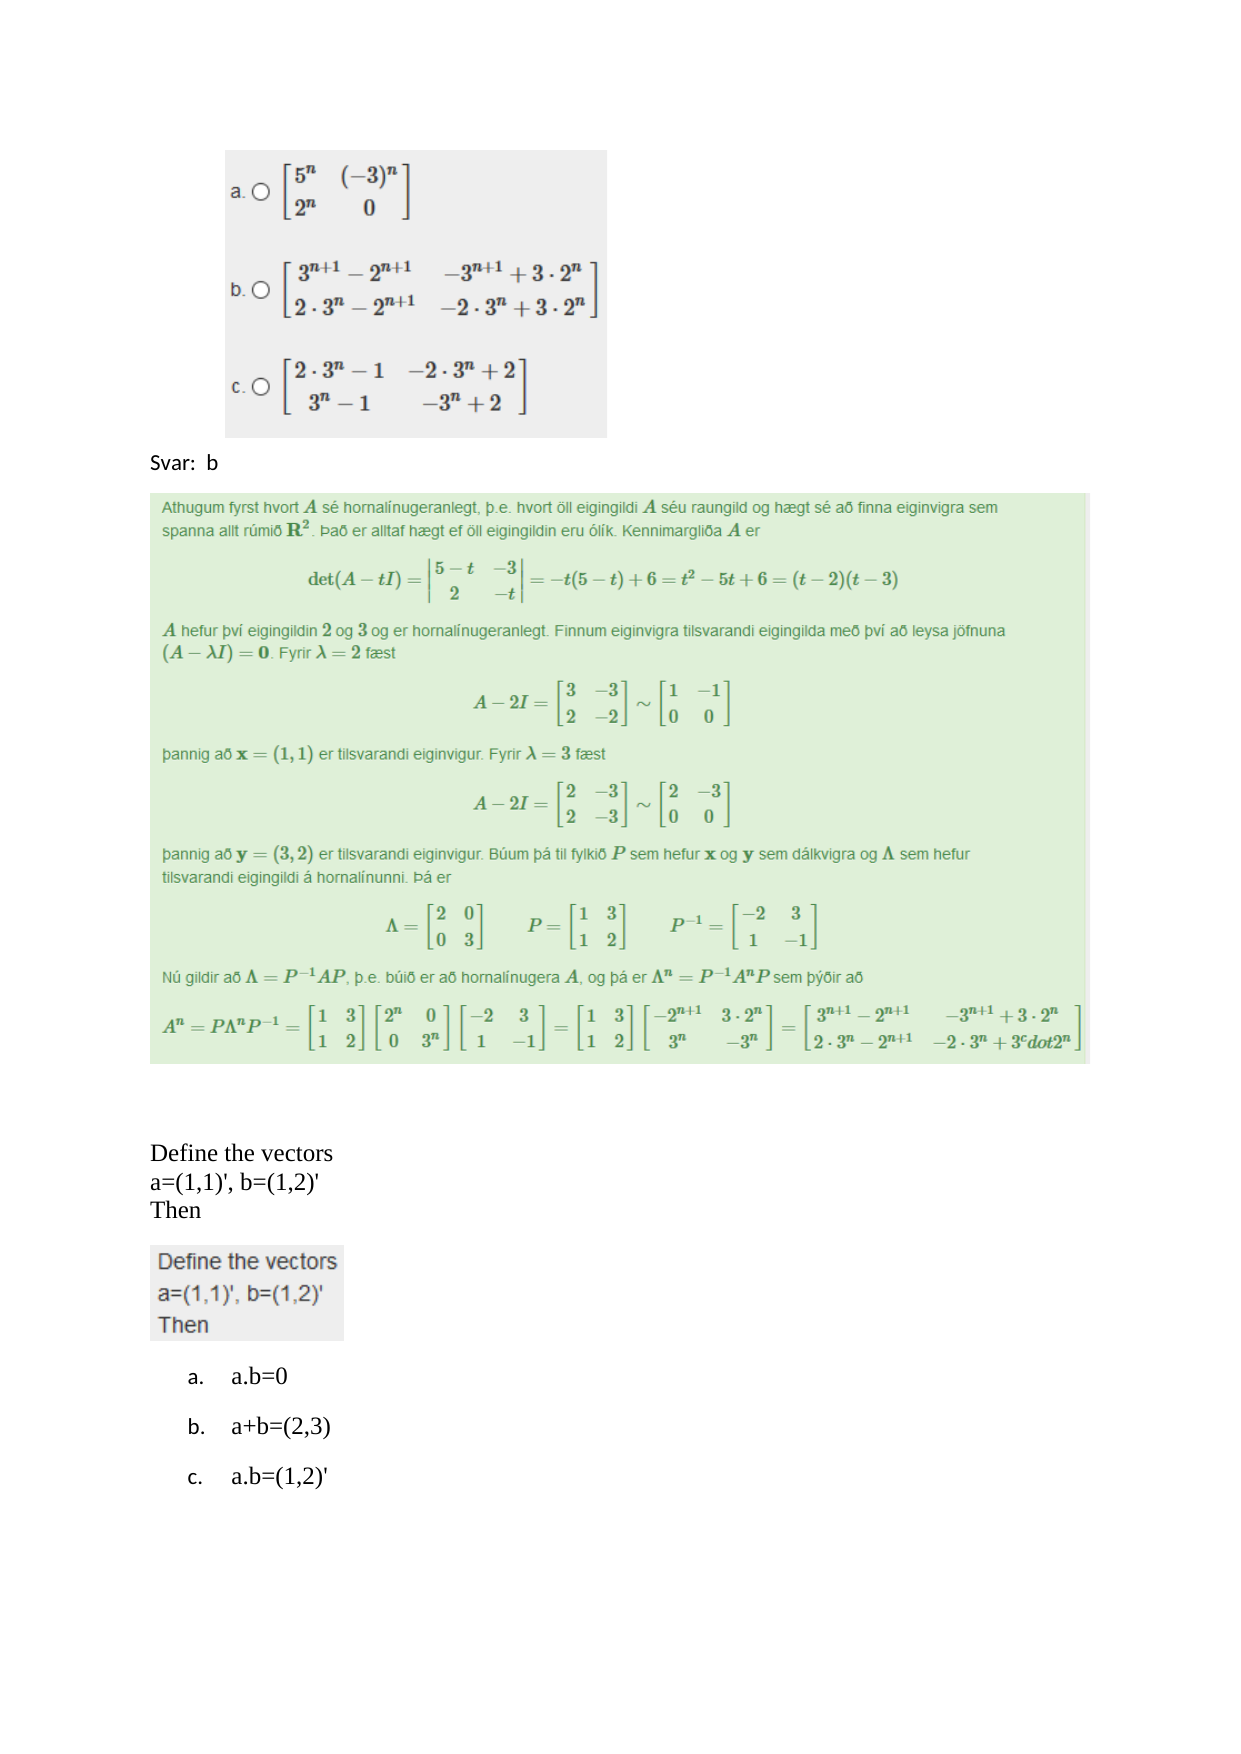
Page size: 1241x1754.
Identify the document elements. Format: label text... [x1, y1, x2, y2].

list a.b=(1,2)' [187, 1461, 1090, 1490]
list a+b=(2,3) [187, 1411, 1090, 1440]
text Define the vectors a=(1,1)', b=(1,2)' Then [150, 1138, 1090, 1224]
list a.b=0 [187, 1361, 1090, 1390]
text Svar: b [150, 448, 1090, 476]
